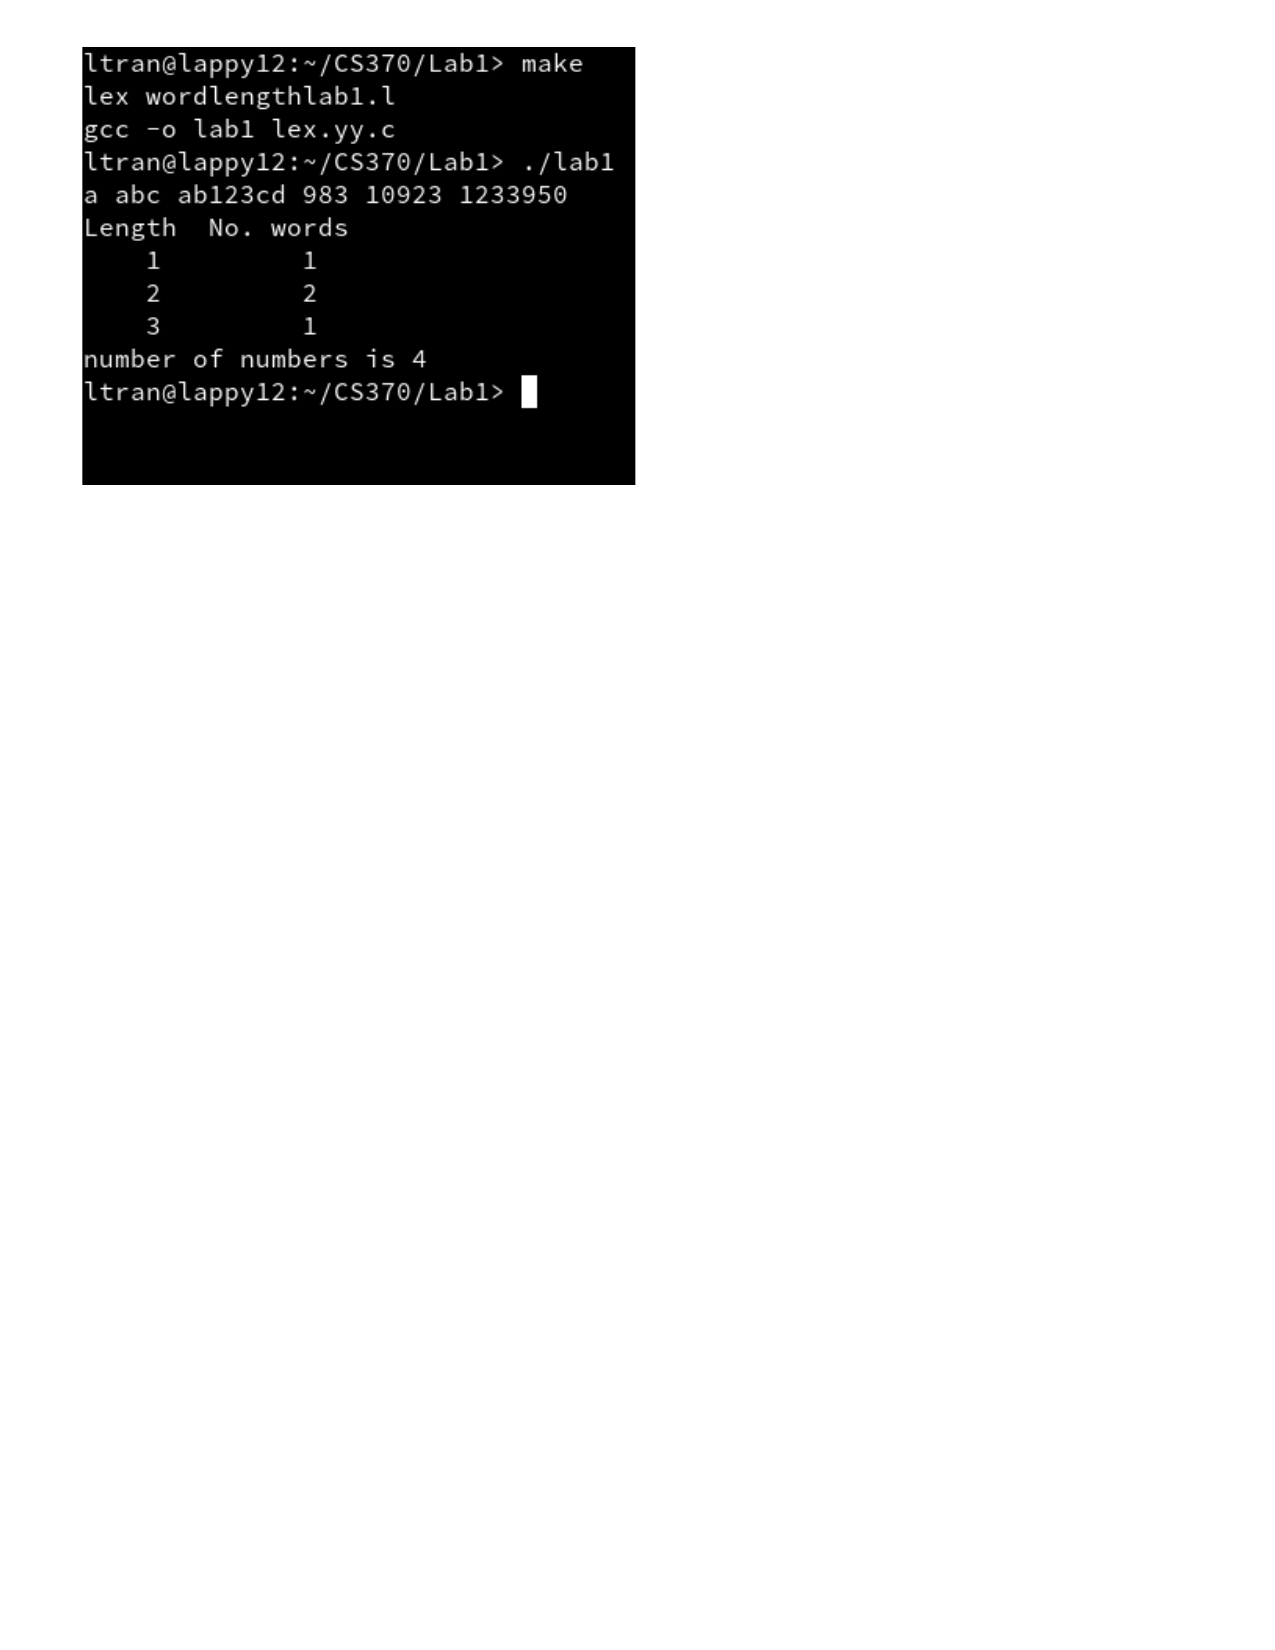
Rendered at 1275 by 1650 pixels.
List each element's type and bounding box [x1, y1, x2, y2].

picture [82, 47, 636, 485]
